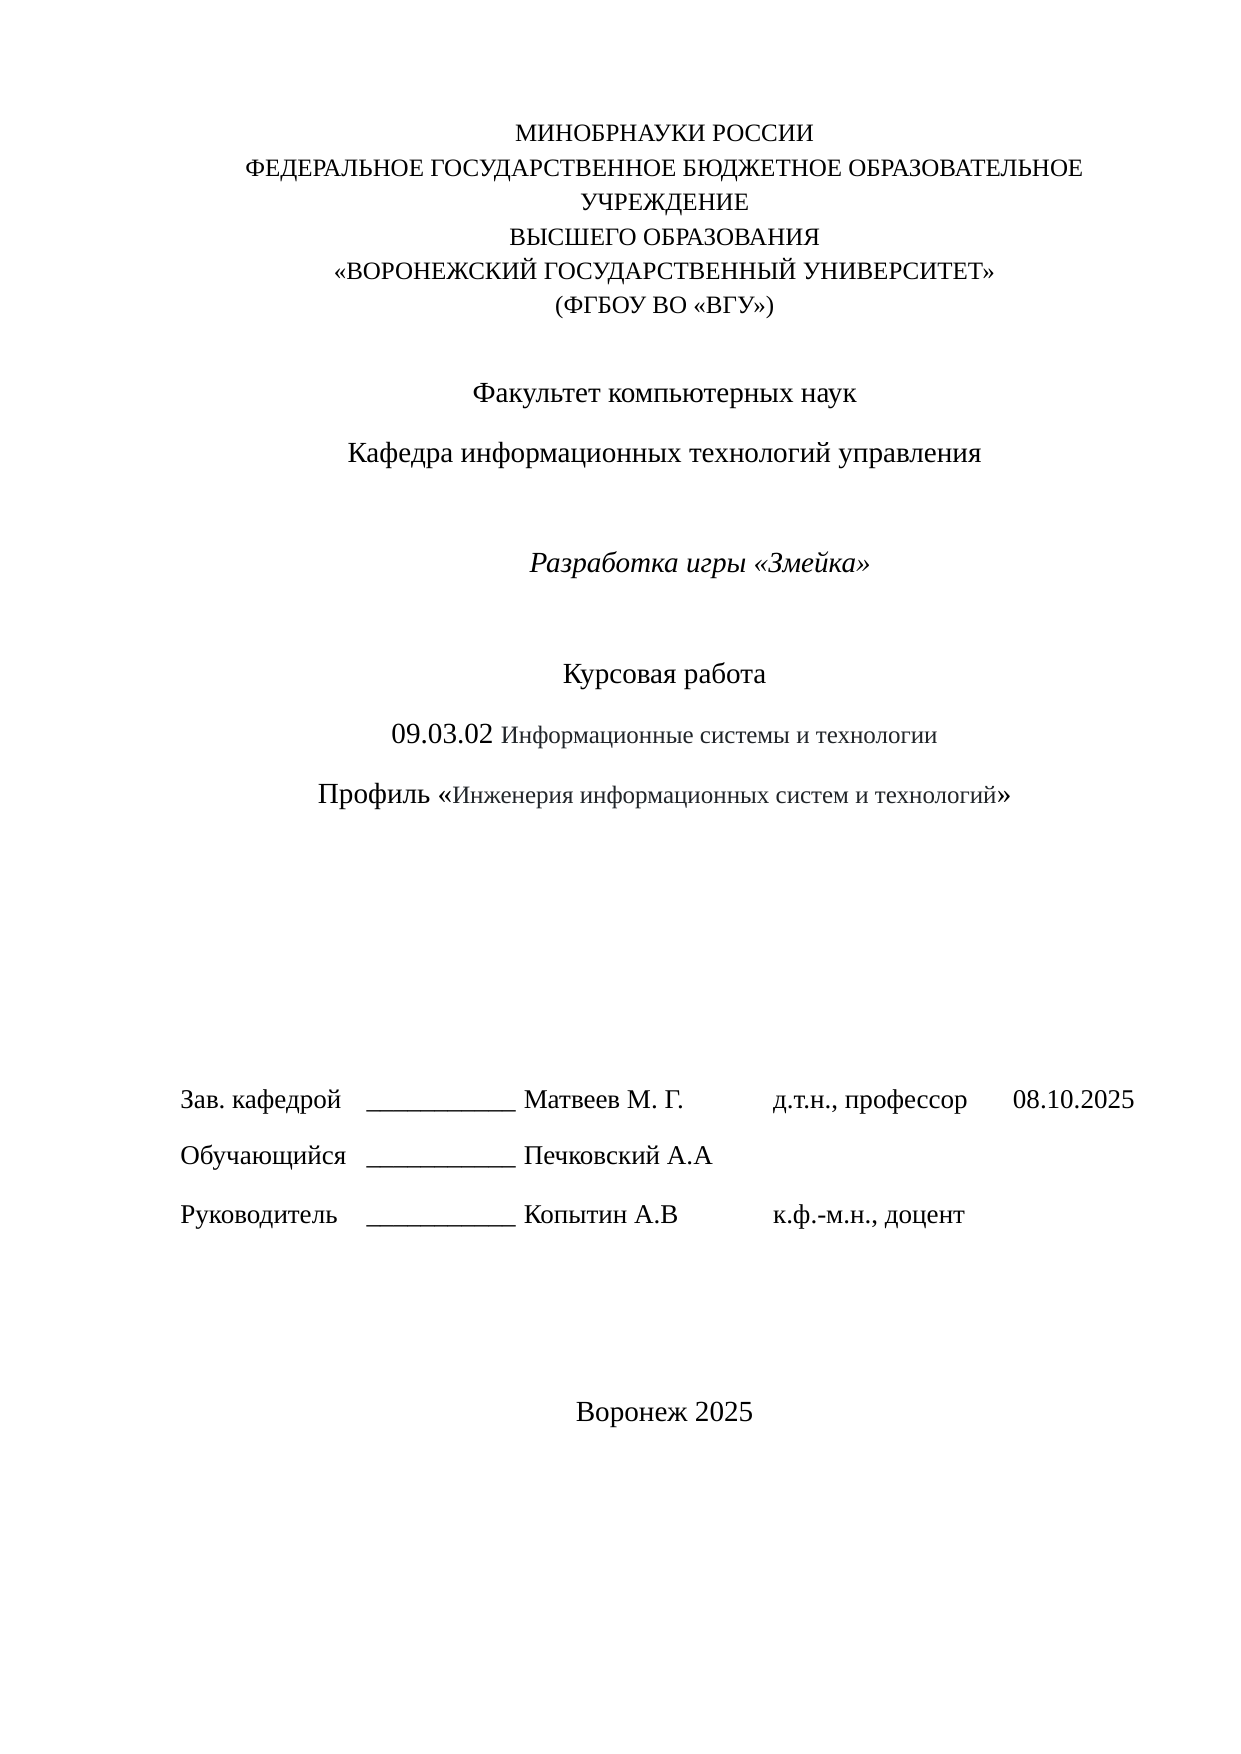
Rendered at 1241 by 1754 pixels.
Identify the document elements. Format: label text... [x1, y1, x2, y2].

text (ФГБОУ ВО «ВГУ») [177, 291, 1152, 319]
text 09.03.02 Информационные системы и технологии [177, 716, 1152, 749]
table_header 08.10.2025 [1010, 1068, 1152, 1123]
table_cell к.ф.-м.н., доцент [770, 1179, 1010, 1243]
text «ВОРОНЕЖСКИЙ ГОСУДАРСТВЕННЫЙ УНИВЕРСИТЕТ» [177, 256, 1152, 285]
table_cell [1010, 1123, 1152, 1179]
table_cell ___________ [364, 1179, 521, 1243]
table_header Зав. кафедрой [177, 1068, 363, 1123]
table_cell Печковский А.А [521, 1123, 770, 1179]
text Курсовая работа [177, 656, 1152, 689]
table_cell Руководитель [177, 1179, 363, 1243]
table_cell Копытин А.В [521, 1179, 770, 1243]
text Воронеж 2025 [177, 1394, 1152, 1427]
text Кафедра информационных технологий управления [177, 435, 1152, 469]
text МИНОБРНАУКИ РОССИИ [177, 118, 1152, 147]
table_cell [770, 1123, 1010, 1179]
table_header ___________ [364, 1068, 521, 1123]
text Разработка игры «Змейка» [177, 546, 1152, 579]
table_header Матвеев М. Г. [521, 1068, 770, 1123]
table_cell ___________ [364, 1123, 521, 1179]
text Факультет компьютерных наук [177, 375, 1152, 409]
text ФЕДЕРАЛЬНОЕ ГОСУДАРСТВЕННОЕ БЮДЖЕТНОЕ ОБРАЗОВАТЕЛЬНОЕ УЧРЕЖДЕНИЕ [177, 153, 1152, 216]
table_cell [1010, 1179, 1152, 1243]
table_header д.т.н., профессор [770, 1068, 1010, 1123]
text Профиль «Инженерия информационных систем и технологий» [177, 776, 1152, 809]
table_cell Обучающийся [177, 1123, 363, 1179]
text ВЫСШЕГО ОБРАЗОВАНИЯ [177, 222, 1152, 250]
